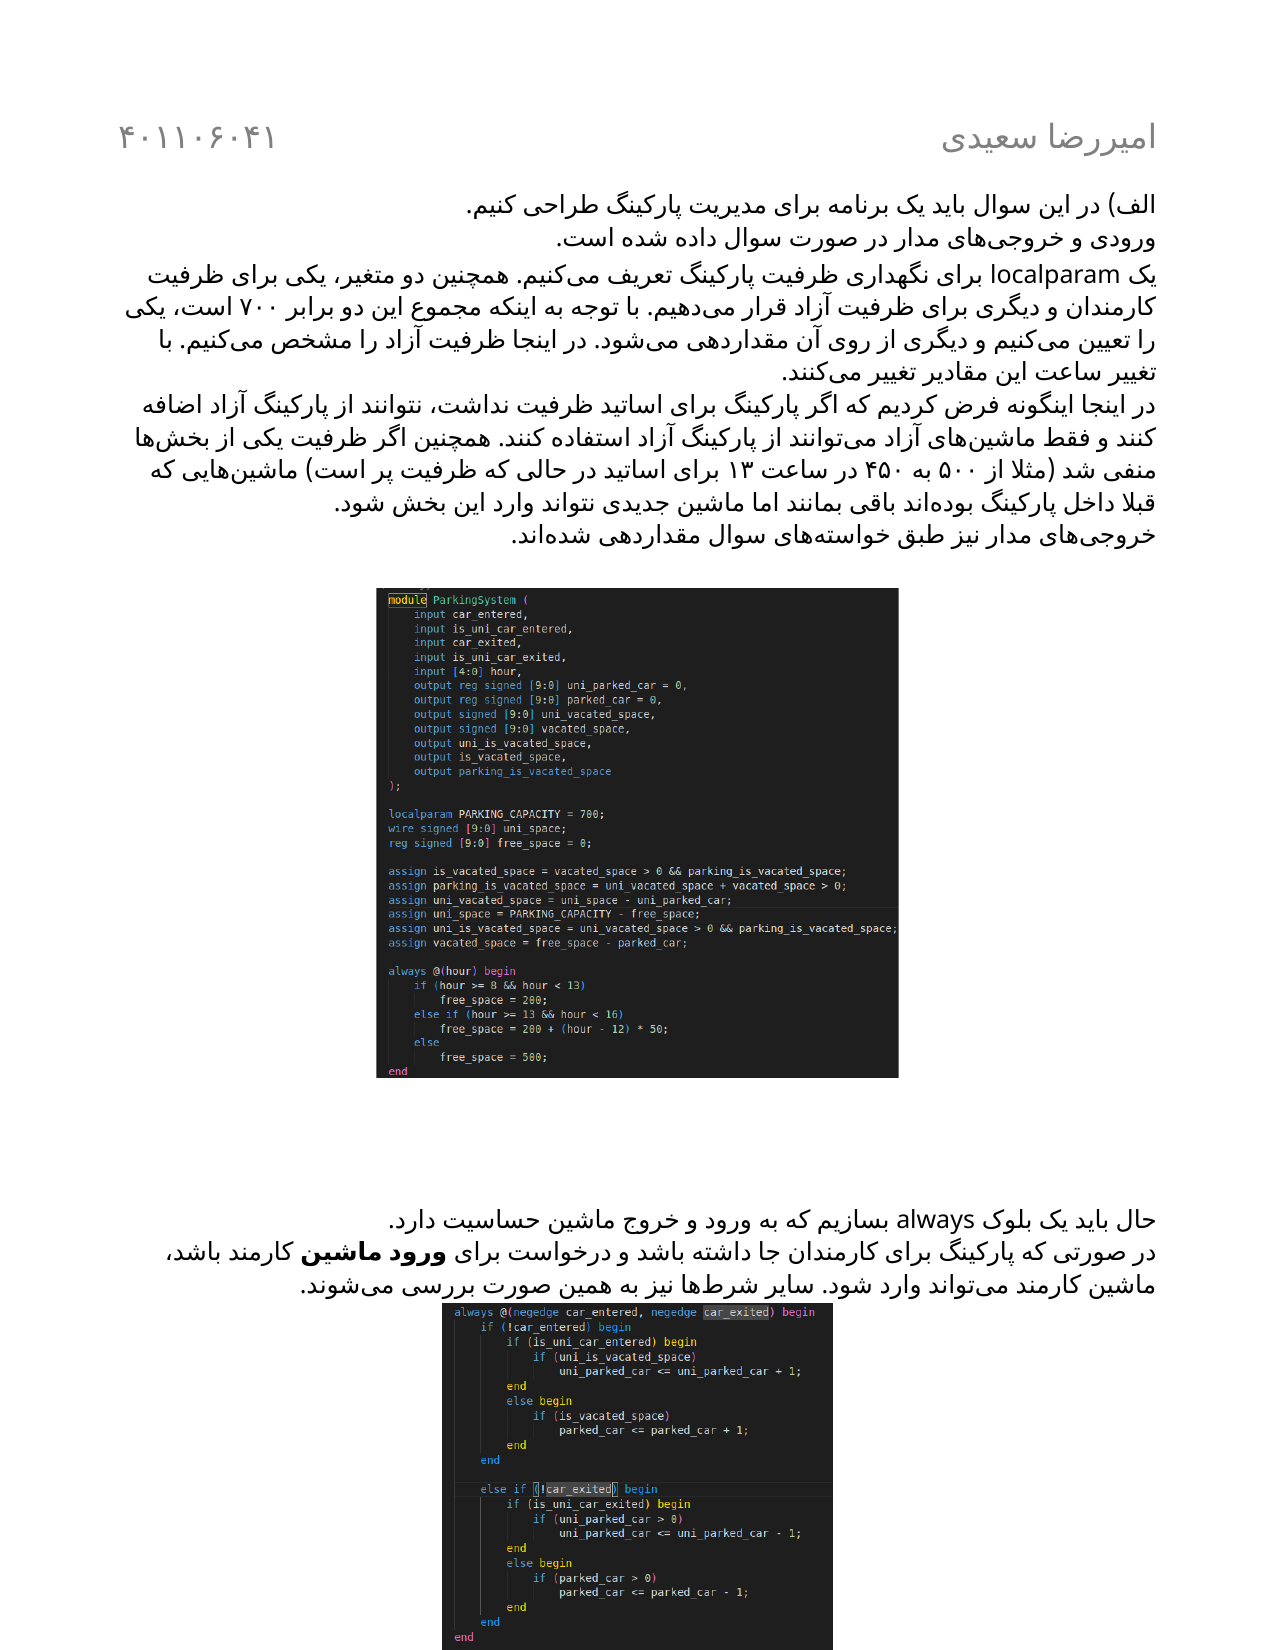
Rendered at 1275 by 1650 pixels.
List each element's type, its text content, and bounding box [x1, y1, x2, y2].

picture [376, 588, 899, 1078]
text حال باید یک بلوک always بسازیم که به ورود و خروج ماشین حساسیت دارد. [118, 1201, 1157, 1238]
text خروجی‌های مدار نیز طبق خواسته‌های سوال مقداردهی شده‌اند. [118, 521, 1157, 554]
picture [442, 1303, 833, 1650]
text در صورتی که پارکینگ برای کارمندان جا داشته باشد و درخواست برای ورود ماشین کارمند باشد، ماشین کارمند می‌تواند وارد شود. سایر شرط‌ها نیز به همین صورت بررسی می‌شوند. [118, 1238, 1157, 1303]
text ورودی و خروجی‌های مدار در صورت سوال داده شده است. [118, 224, 1157, 256]
text یک localparam برای نگهداری ظرفیت پارکینگ تعریف می‌کنیم. همچنین دو متغیر، یکی برای ظرفیت کارمندان و دیگری برای ظرفیت آزاد قرار می‌دهیم. با توجه به اینکه مجموع این دو برابر ۷۰۰ است، یکی را تعیین می‌کنیم و دیگری از روی آن مقداردهی می‌شود. در اینجا ظرفیت آزاد را مشخص می‌کنیم. با تغییر ساعت این مقادیر تغییر می‌کنند. [118, 256, 1157, 391]
text الف) در این سوال باید یک برنامه برای مدیریت پارکینگ طراحی کنیم. [118, 191, 1157, 224]
text در اینجا اینگونه فرض کردیم که اگر پارکینگ برای اساتید ظرفیت نداشت، نتوانند از پارکینگ آزاد اضافه کنند و فقط ماشین‌های آزاد می‌توانند از پارکینگ آزاد استفاده کنند. همچنین اگر ظرفیت یکی از بخش‌ها منفی شد (مثلا از ۵۰۰ به ۴۵۰ در ساعت ۱۳ برای اساتید در حالی که ظرفیت پر است) ماشین‌هایی که قبلا داخل پارکینگ بوده‌اند باقی بمانند اما ماشین جدیدی نتواند وارد این بخش شود. [118, 391, 1157, 521]
